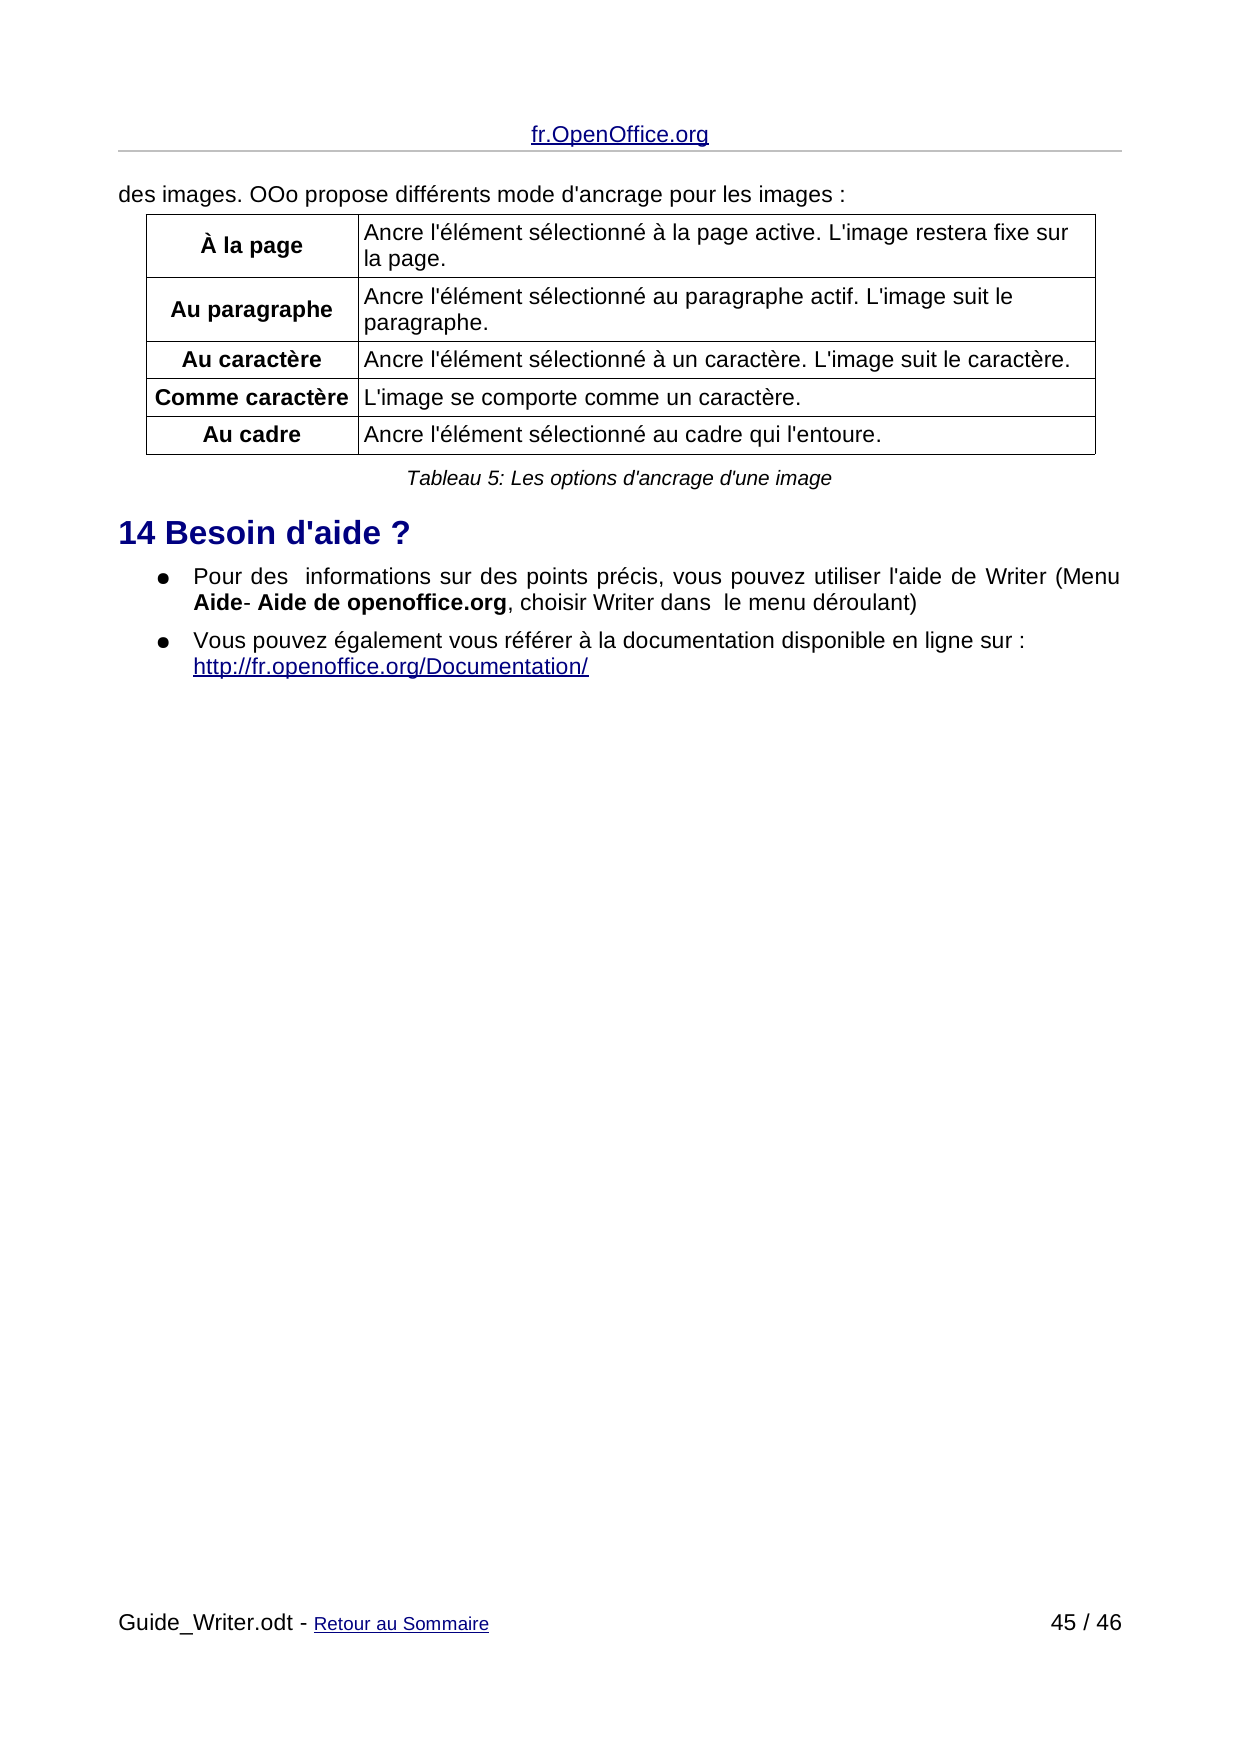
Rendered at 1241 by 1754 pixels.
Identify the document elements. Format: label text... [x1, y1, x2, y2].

table_cell Ancre l'élément sélectionné à un caractère. L'image suit le caractère. [359, 342, 1095, 378]
table_cell Au caractère [147, 342, 358, 378]
text Tableau 5: Les options d'ancrage d'une image [118, 466, 1122, 490]
table_cell Comme caractère [147, 379, 358, 416]
table_header À la page [147, 215, 358, 277]
table_cell Au paragraphe [147, 278, 358, 341]
table_cell Ancre l'élément sélectionné au paragraphe actif. L'image suit le paragraphe. [359, 278, 1095, 341]
table_cell Ancre l'élément sélectionné au cadre qui l'entoure. [359, 417, 1095, 454]
table_cell L'image se comporte comme un caractère. [359, 379, 1095, 416]
table_cell Au cadre [147, 417, 358, 454]
subtitle Besoin d'aide ? [118, 514, 1122, 551]
list Pour des informations sur des points précis, vous pouvez utiliser l'aide de Writer (Menu Aide- Aide de openoffice.org, choisir Writer dans le menu déroulant) [156, 563, 1122, 615]
text des images. OOo propose différents mode d'ancrage pour les images : [118, 182, 1122, 208]
table_header Ancre l'élément sélectionné à la page active. L'image restera fixe sur la page. [359, 215, 1095, 277]
list Vous pouvez également vous référer à la documentation disponible en ligne sur : http://fr.openoffice.org/Documentation/ [156, 627, 1122, 679]
